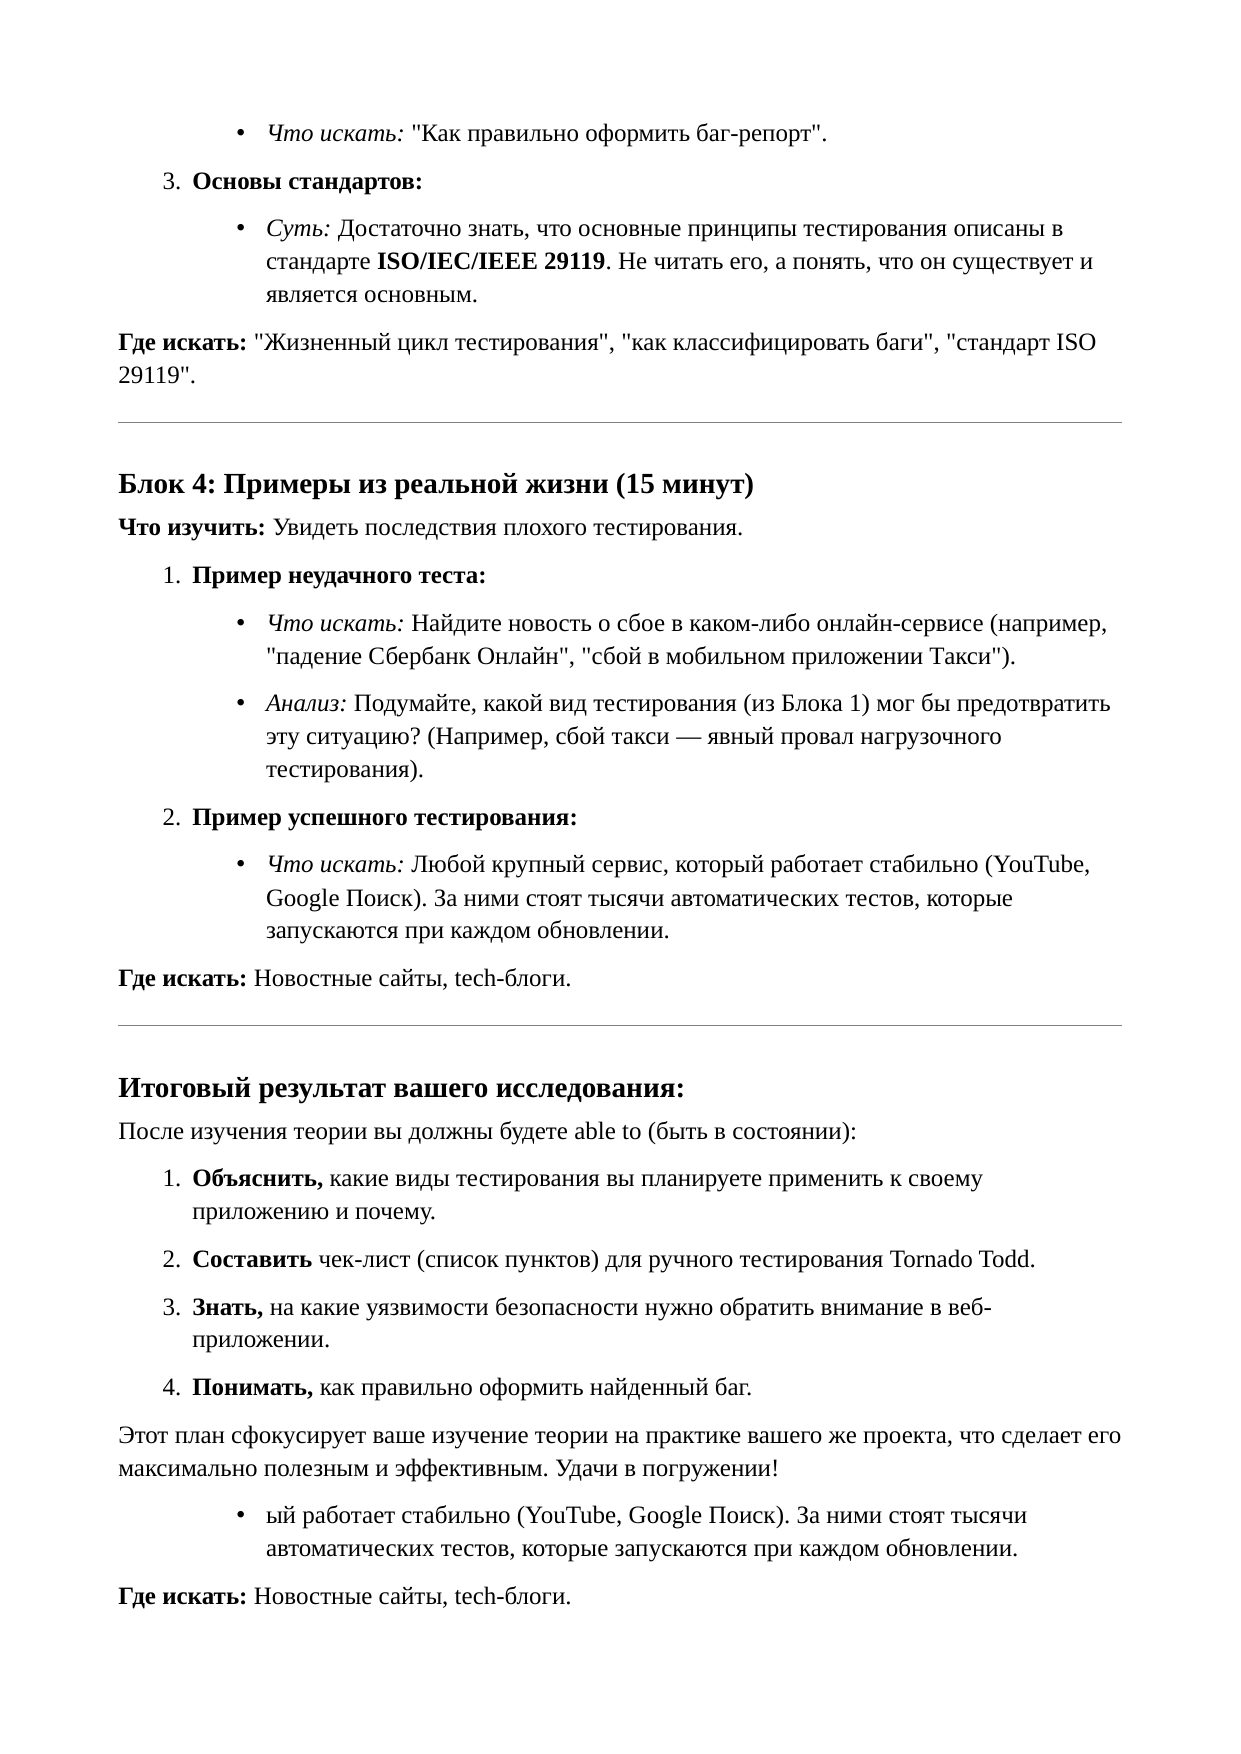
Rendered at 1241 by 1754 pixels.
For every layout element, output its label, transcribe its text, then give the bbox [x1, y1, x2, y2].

list Анализ: Подумайте, какой вид тестирования (из Блока 1) мог бы предотвратить эту ситуацию? (Например, сбой такси — явный провал нагрузочного тестирования). [236, 688, 1122, 783]
text Где искать: Новостные сайты, tech-блоги. [118, 963, 1122, 992]
subtitle Итоговый результат вашего исследования: [118, 1070, 1122, 1103]
text Где искать: Новостные сайты, tech-блоги. [118, 1581, 1122, 1610]
list Пример успешного тестирования: [162, 802, 1122, 831]
list Основы стандартов: [162, 166, 1122, 194]
list Суть: Достаточно знать, что основные принципы тестирования описаны в стандарте ISO/IEC/IEEE 29119. Не читать его, а понять, что он существует и является основным. [236, 213, 1122, 308]
list Пример неудачного теста: [162, 560, 1122, 589]
subtitle Блок 4: Примеры из реальной жизни (15 минут) [118, 466, 1122, 500]
list Понимать, как правильно оформить найденный баг. [162, 1372, 1122, 1401]
text Что изучить: Увидеть последствия плохого тестирования. [118, 512, 1122, 541]
list ый работает стабильно (YouTube, Google Поиск). За ними стоят тысячи автоматических тестов, которые запускаются при каждом обновлении. [236, 1500, 1122, 1562]
list Объяснить, какие виды тестирования вы планируете применить к своему приложению и почему. [162, 1163, 1122, 1225]
list Что искать: Найдите новость о сбое в каком-либо онлайн-сервисе (например, "падение Сбербанк Онлайн", "сбой в мобильном приложении Такси"). [236, 608, 1122, 669]
text После изучения теории вы должны будете able to (быть в состоянии): [118, 1116, 1122, 1144]
list Что искать: Любой крупный сервис, который работает стабильно (YouTube, Google Поиск). За ними стоят тысячи автоматических тестов, которые запускаются при каждом обновлении. [236, 849, 1122, 944]
text Где искать: "Жизненный цикл тестирования", "как классифицировать баги", "стандарт ISO 29119". [118, 327, 1122, 389]
list Знать, на какие уязвимости безопасности нужно обратить внимание в веб-приложении. [162, 1292, 1122, 1353]
list Составить чек-лист (список пунктов) для ручного тестирования Tornado Todd. [162, 1244, 1122, 1273]
text Этот план сфокусирует ваше изучение теории на практике вашего же проекта, что сделает его максимально полезным и эффективным. Удачи в погружении! [118, 1420, 1122, 1482]
list Что искать: "Как правильно оформить баг-репорт". [236, 118, 1122, 147]
